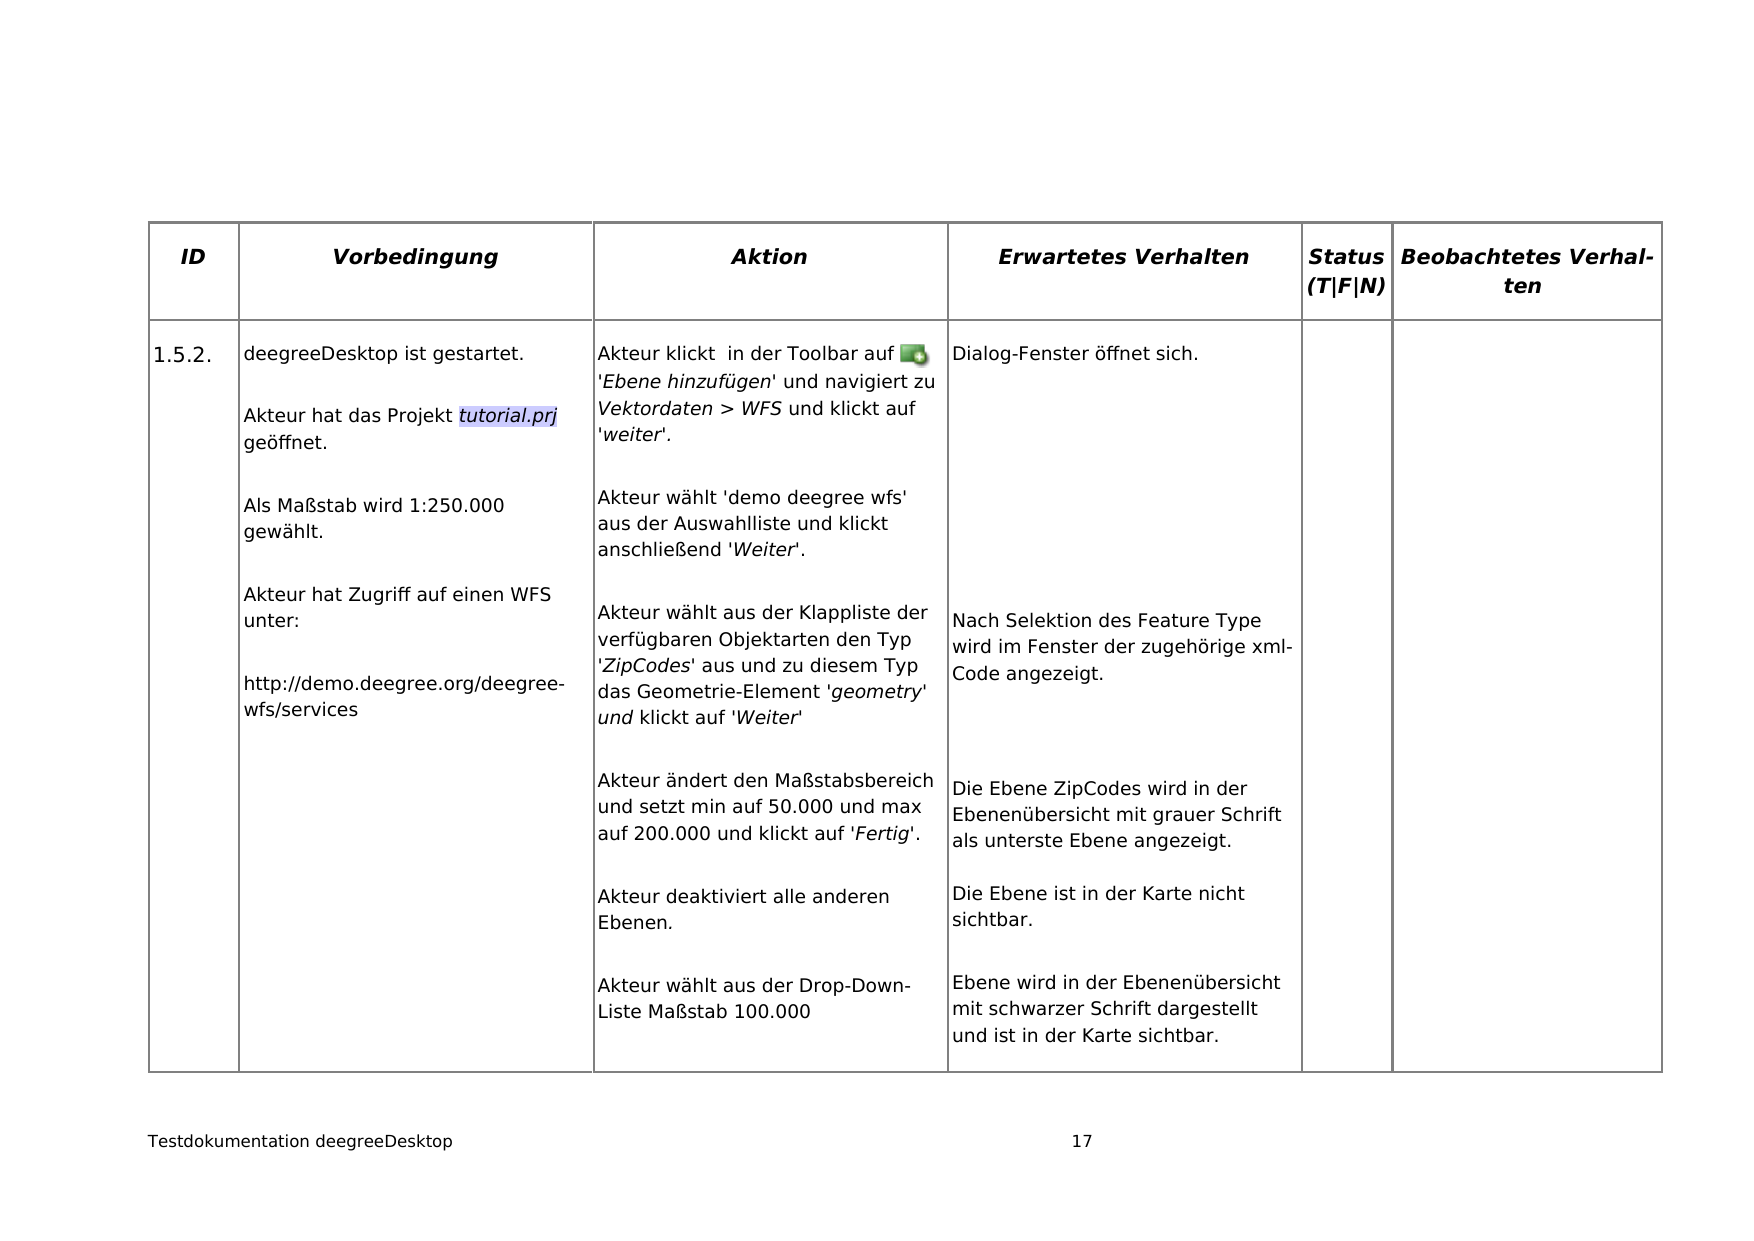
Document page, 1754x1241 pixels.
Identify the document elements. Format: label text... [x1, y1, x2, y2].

table_header Vorbedingung [240, 224, 592, 319]
table_header Beobachtetes Verhal­ten [1394, 224, 1661, 319]
table_header ID [150, 224, 238, 319]
table_cell [150, 321, 238, 1071]
table_header Erwartetes Verhalten [949, 224, 1301, 319]
table_cell Akteur klickt in der Toolbar auf 'Ebene hinzufügen' und navigiert zu Vektordaten > WFS und klickt auf 'weiter'. Akteur wählt 'demo deegree wfs' aus der Auswahlliste und klickt anschließend 'Weiter'. Akteur wählt aus der Klappliste der verfügbaren Objektarten den Typ 'ZipCodes' aus und zu diesem Typ das Geome­trie-Element 'geometry' und klickt auf 'Weiter' Akteur ändert den Maßstabsbereich und setzt min auf 50.000 und max auf 200.000 und klickt auf 'Fertig'. Akteur deaktiviert alle anderen Ebenen. Akteur wählt aus der Drop-Down-Liste Maßstab 100.000 [595, 321, 947, 1071]
picture [900, 343, 930, 368]
table_header Status (T|F|N) [1303, 224, 1391, 319]
table_header Aktion [595, 224, 947, 319]
table_cell deegreeDesktop ist gestartet. Akteur hat das Projekt tutorial.prj geöffnet. Als Maßstab wird 1:250.000 gewählt. Akteur hat Zugriff auf einen WFS unter: http://demo.deegree.org/deegree-wfs/services [240, 321, 592, 1071]
table_cell Dialog-Fenster öffnet sich. Nach Selektion des Feature Type wird im Fenster der zugehörige xml-Code angezeigt. Die Ebene ZipCodes wird in der Ebenenübersicht mit grauer Schrift als un­terste Ebene angezeigt. Die Ebene ist in der Karte nicht sichtbar. Ebene wird in der Ebenenübersicht mit schwarzer Schrift dargestellt und ist in der Karte sichtbar. [949, 321, 1301, 1071]
table_cell [1303, 321, 1391, 1071]
table_cell [1394, 321, 1661, 1071]
